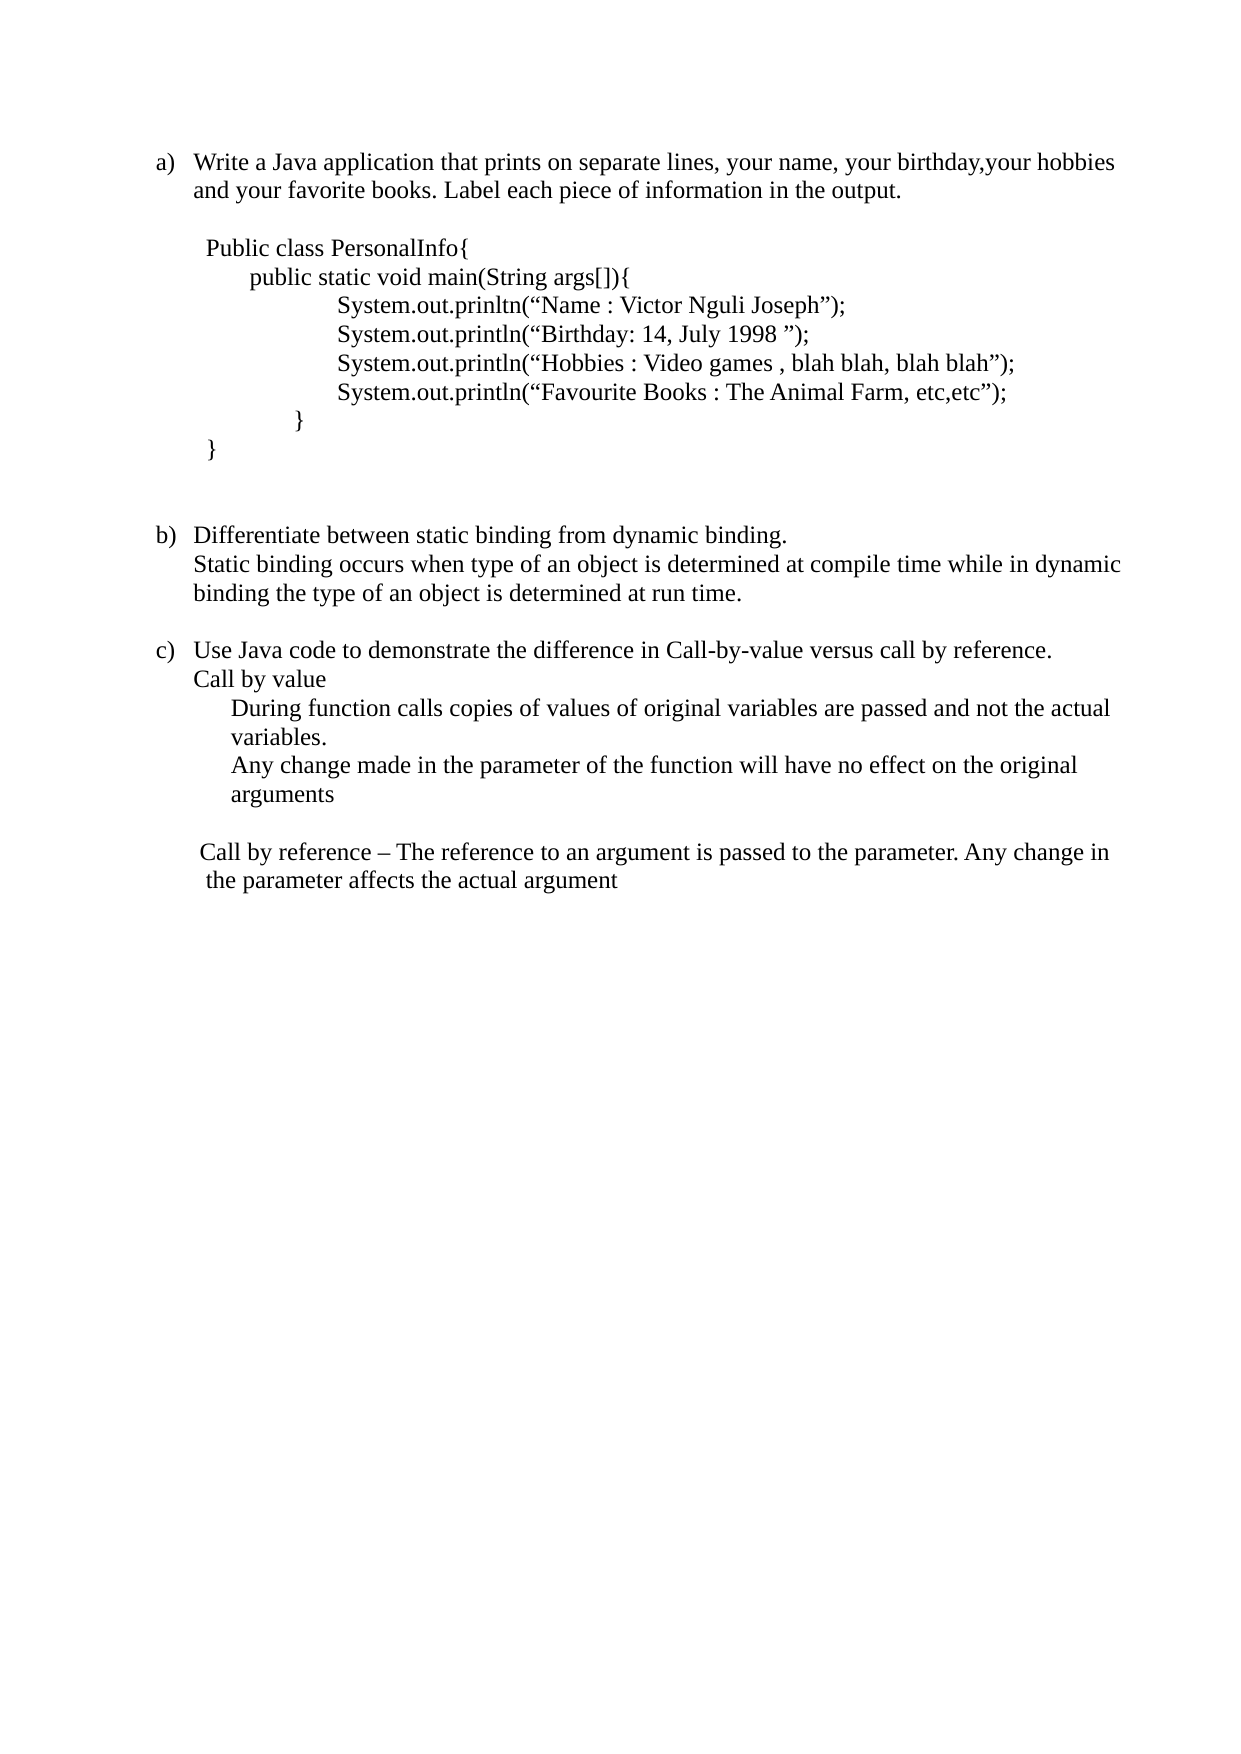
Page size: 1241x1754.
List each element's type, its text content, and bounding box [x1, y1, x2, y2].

text public static void main(String args[]){ [118, 262, 1122, 291]
text System.out.println(“Birthday: 14, July 1998 ”); [118, 319, 1122, 348]
list Any change made in the parameter of the function will have no effect on the original arguments [193, 751, 1122, 808]
text System.out.println(“Favourite Books : The Animal Farm, etc,etc”); [118, 377, 1122, 406]
list During function calls copies of values of original variables are passed and not the actual variables. [193, 693, 1122, 751]
text Call by reference – The reference to an argument is passed to the parameter. Any change in [118, 837, 1122, 866]
text the parameter affects the actual argument [118, 866, 1122, 894]
list Use Java code to demonstrate the difference in Call-by-value versus call by reference. [156, 636, 1122, 664]
list Call by value [156, 664, 1122, 693]
list Differentiate between static binding from dynamic binding. [156, 521, 1122, 549]
list Write a Java application that prints on separate lines, your name, your birthday,your hobbies and your favorite books. Label each piece of information in the output. [156, 147, 1122, 204]
text System.out.prinltn(“Name : Victor Nguli Joseph”); [118, 291, 1122, 319]
text } [118, 434, 1122, 463]
text Public class PersonalInfo{ [118, 233, 1122, 262]
list Static binding occurs when type of an object is determined at compile time while in dynamic binding the type of an object is determined at run time. [156, 549, 1122, 607]
text } [118, 406, 1122, 434]
text System.out.println(“Hobbies : Video games , blah blah, blah blah”); [118, 348, 1122, 377]
